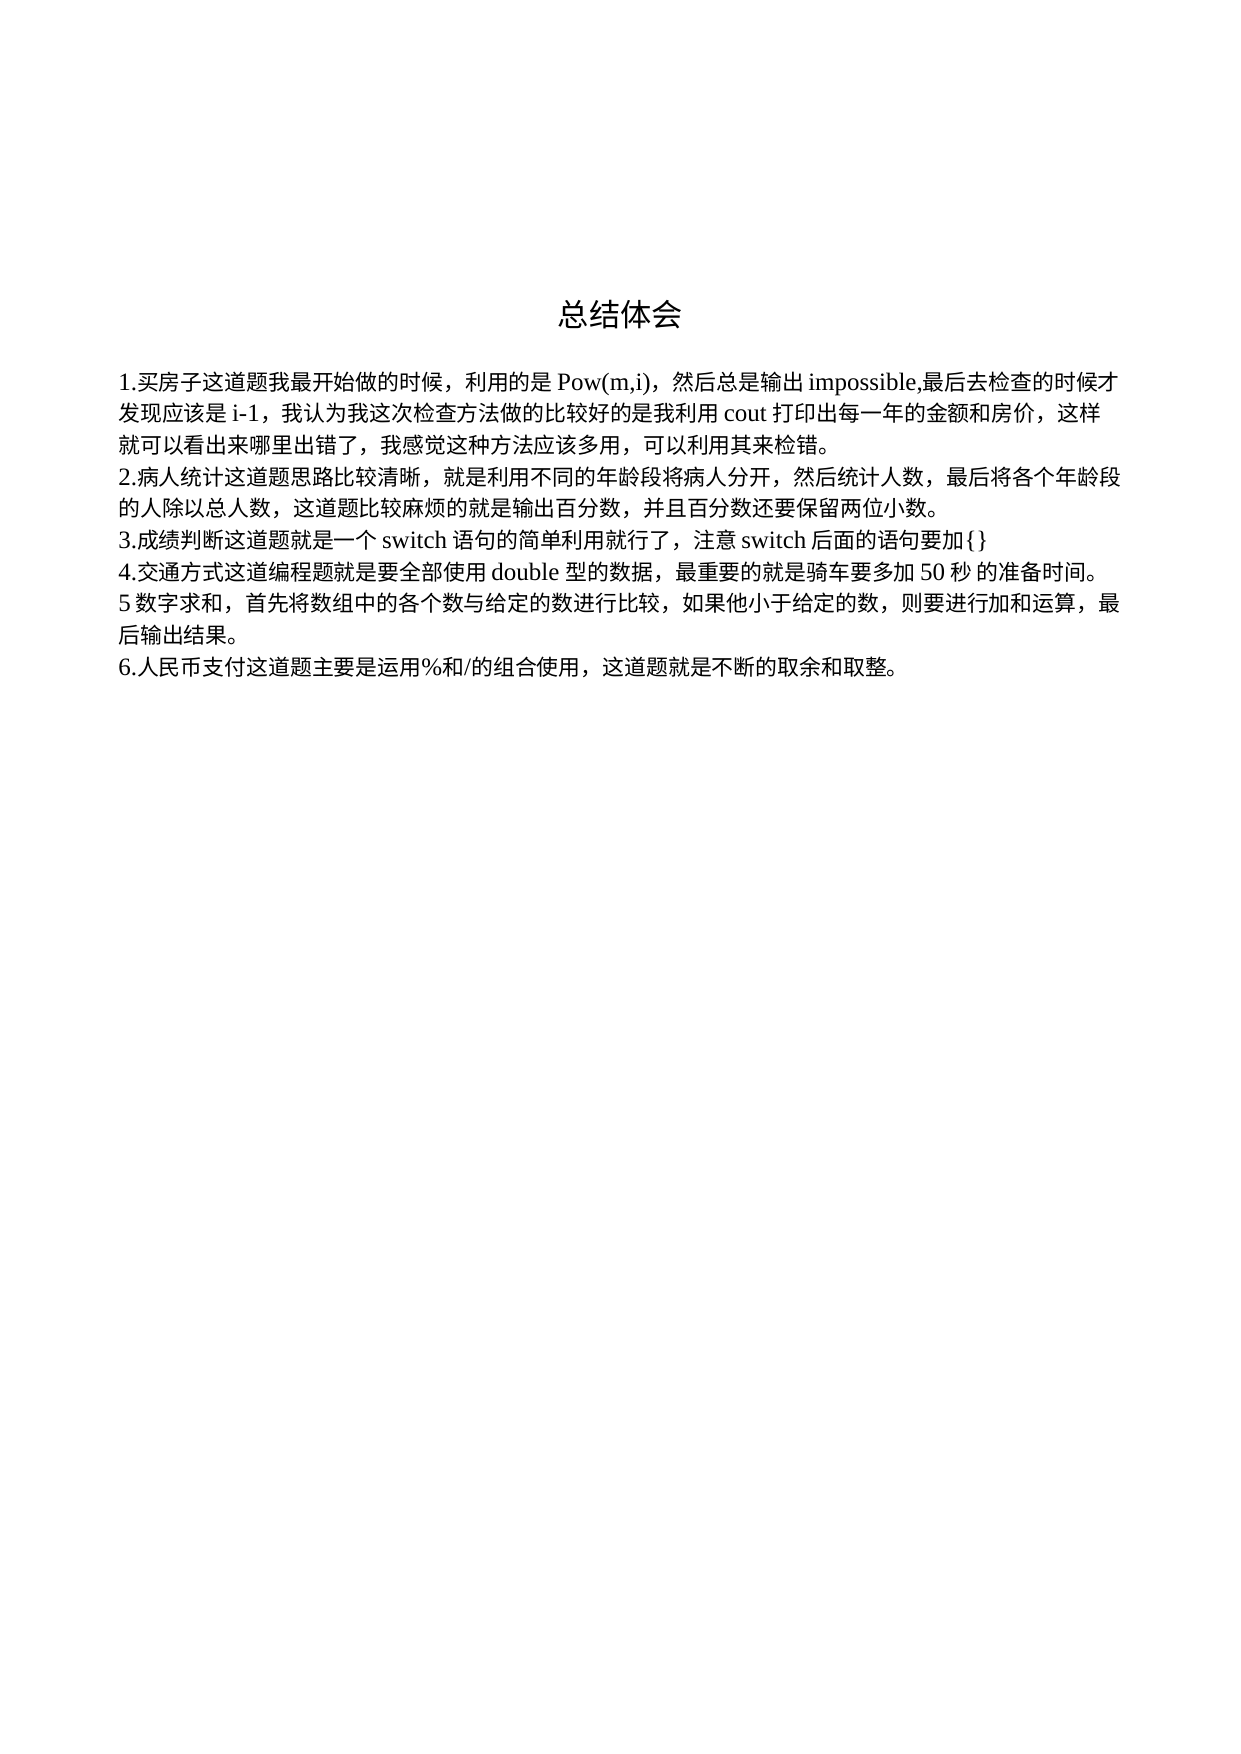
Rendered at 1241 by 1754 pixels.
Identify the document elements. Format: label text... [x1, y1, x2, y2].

text 5数字求和，首先将数组中的各个数与给定的数进行比较，如果他小于给定的数，则要进行加和运算，最后输出结果。 [118, 586, 1122, 649]
text 3.成绩判断这道题就是一个switch语句的简单利用就行了，注意switch后面的语句要加{} [118, 523, 1122, 554]
text 总结体会 [118, 291, 1122, 336]
text 2.病人统计这道题思路比较清晰，就是利用不同的年龄段将病人分开，然后统计人数，最后将各个年龄段的人除以总人数，这道题比较麻烦的就是输出百分数，并且百分数还要保留两位小数。 [118, 459, 1122, 523]
text 4.交通方式这道编程题就是要全部使用double 型的数据，最重要的就是骑车要多加50秒 的准备时间。 [118, 554, 1122, 586]
text 1.买房子这道题我最开始做的时候，利用的是Pow(m,i)，然后总是输出impossible,最后去检查的时候才发现应该是i-1，我认为我这次检查方法做的比较好的是我利用cout 打印出每一年的金额和房价，这样就可以看出来哪里出错了，我感觉这种方法应该多用，可以利用其来检错。 [118, 364, 1122, 459]
text 6.人民币支付这道题主要是运用%和/的组合使用，这道题就是不断的取余和取整。 [118, 649, 1122, 681]
